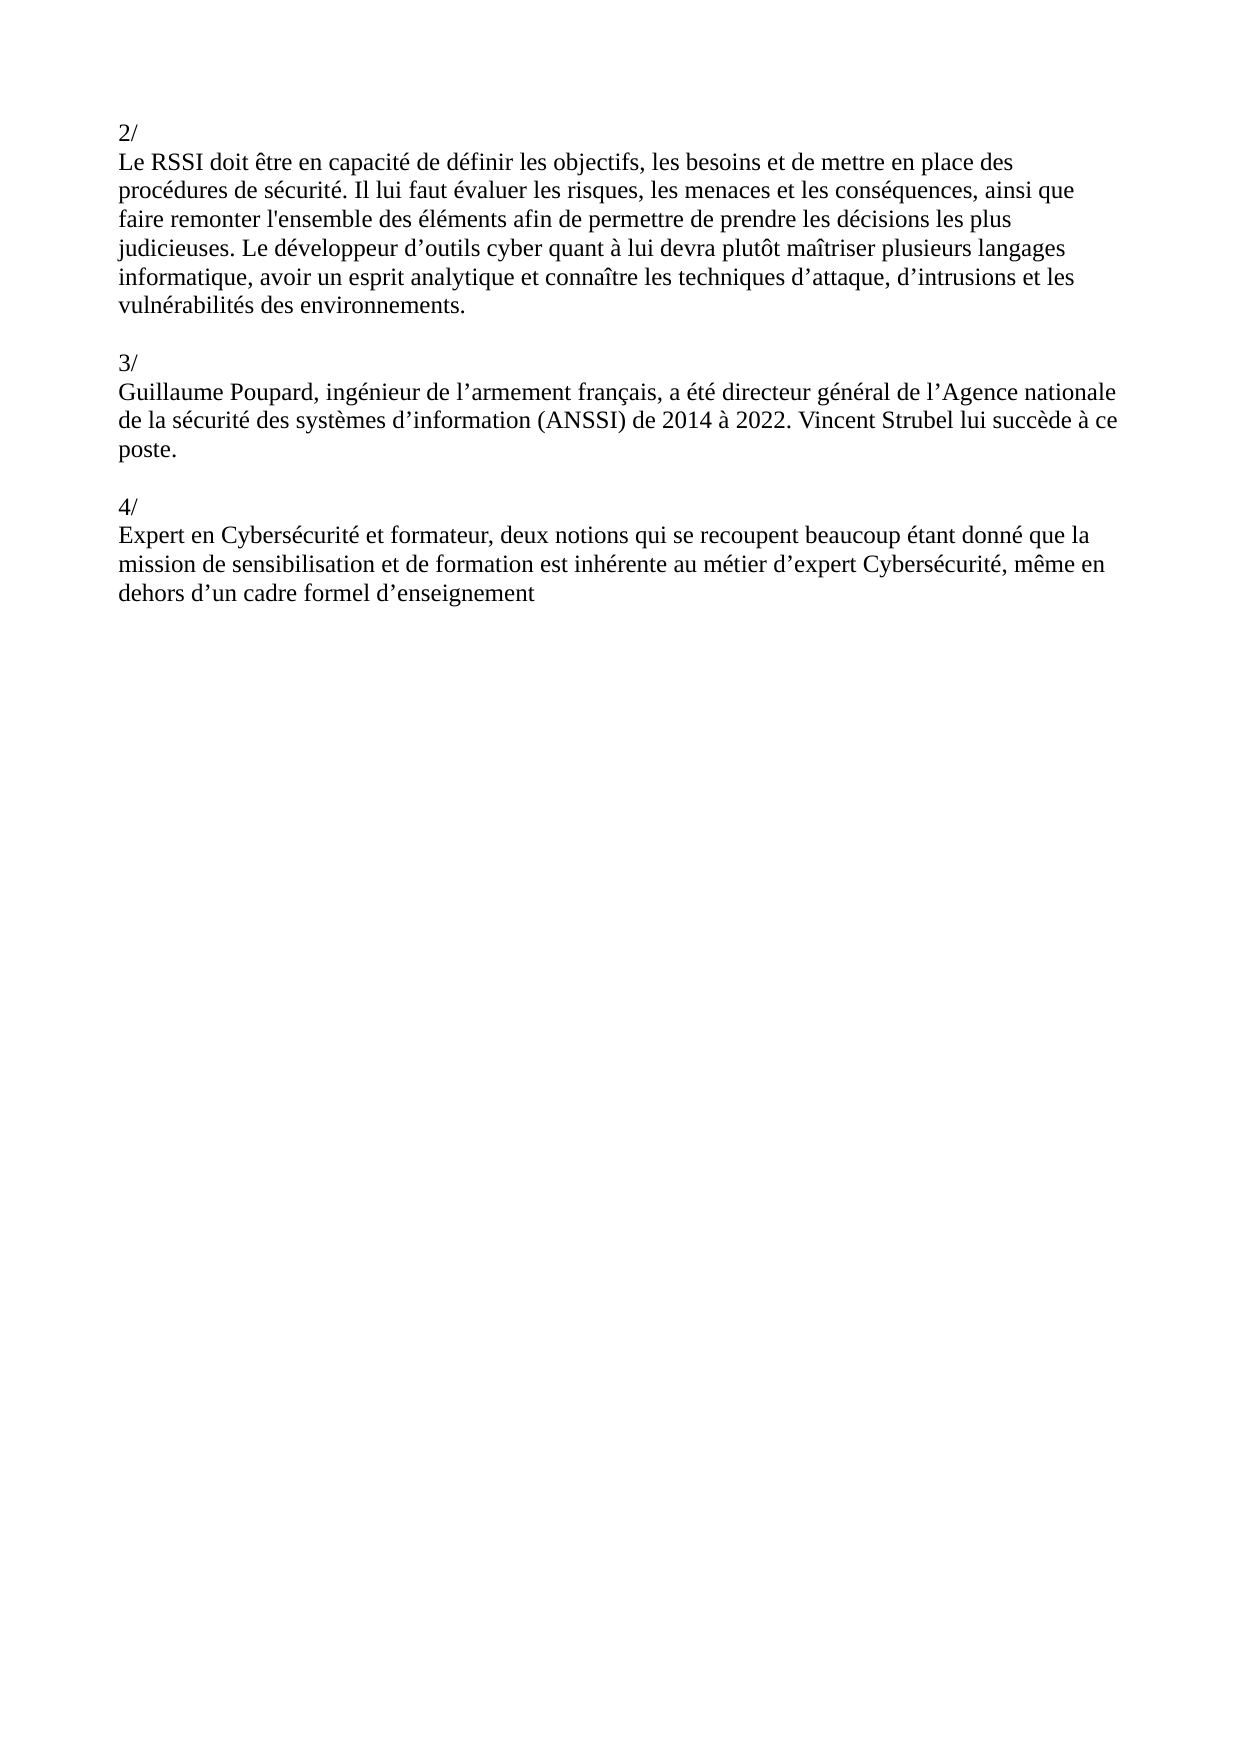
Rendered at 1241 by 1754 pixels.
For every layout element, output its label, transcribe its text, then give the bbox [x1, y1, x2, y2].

text 2/ Le RSSI doit être en capacité de définir les objectifs, les besoins et de mettre en place des procédures de sécurité. Il lui faut évaluer les risques, les menaces et les conséquences, ainsi que faire remonter l'ensemble des éléments afin de permettre de prendre les décisions les plus judicieuses. Le développeur d’outils cyber quant à lui devra plutôt maîtriser plusieurs langages informatique, avoir un esprit analytique et connaître les techniques d’attaque, d’intrusions et les vulnérabilités des environnements. [118, 118, 1122, 319]
text Guillaume Poupard, ingénieur de l’armement français, a été directeur général de l’Agence nationale de la sécurité des systèmes d’information (ANSSI) de 2014 à 2022. Vincent Strubel lui succède à ce poste. [118, 377, 1122, 463]
text 3/ [118, 348, 1122, 377]
text 4/ [118, 492, 1122, 521]
text Expert en Cybersécurité et formateur, deux notions qui se recoupent beaucoup étant donné que la mission de sensibilisation et de formation est inhérente au métier d’expert Cybersécurité, même en dehors d’un cadre formel d’enseignement [118, 521, 1122, 607]
